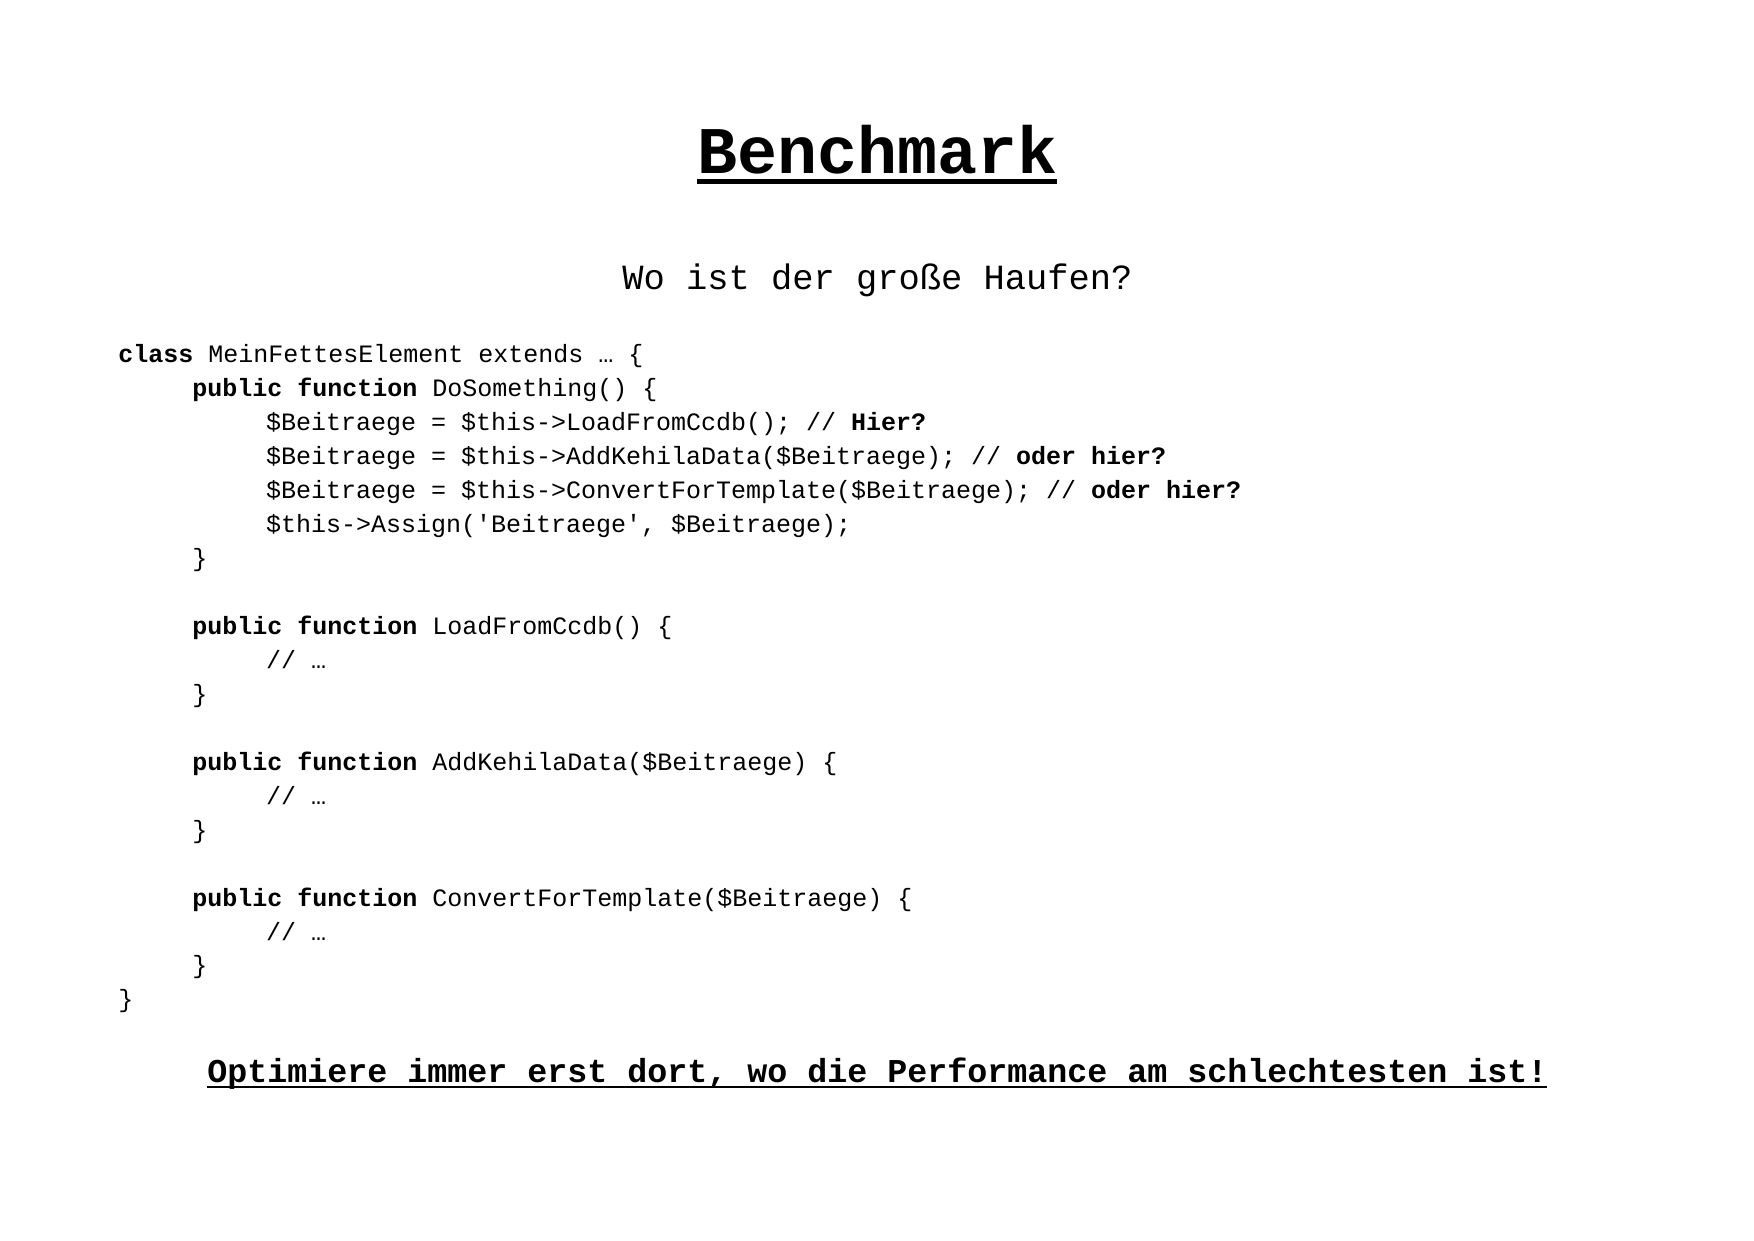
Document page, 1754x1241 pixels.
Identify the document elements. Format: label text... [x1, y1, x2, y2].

text $this->Assign('Beitraege', $Beitraege); [118, 512, 1636, 540]
text // … [118, 919, 1636, 947]
text public function AddKehilaData($Beitraege) { [118, 749, 1636, 778]
text $Beitraege = $this->AddKehilaData($Beitraege); // oder hier? [118, 444, 1636, 472]
text public function ConvertForTemplate($Beitraege) { [118, 885, 1636, 913]
text $Beitraege = $this->ConvertForTemplate($Beitraege); // oder hier? [118, 478, 1636, 506]
text } [118, 681, 1636, 710]
text public function LoadFromCcdb() { [118, 613, 1636, 642]
text } [118, 546, 1636, 574]
text Optimiere immer erst dort, wo die Performance am schlechtesten ist! [118, 1055, 1636, 1093]
text } [118, 953, 1636, 981]
text // … [118, 783, 1636, 812]
text class MeinFettesElement extends … { [118, 342, 1636, 370]
text public function DoSomething() { [118, 376, 1636, 404]
text Benchmark [118, 118, 1636, 194]
text $Beitraege = $this->LoadFromCcdb(); // Hier? [118, 410, 1636, 438]
text } [118, 987, 1636, 1015]
text Wo ist der große Haufen? [118, 260, 1636, 300]
text } [118, 817, 1636, 846]
text // … [118, 647, 1636, 676]
